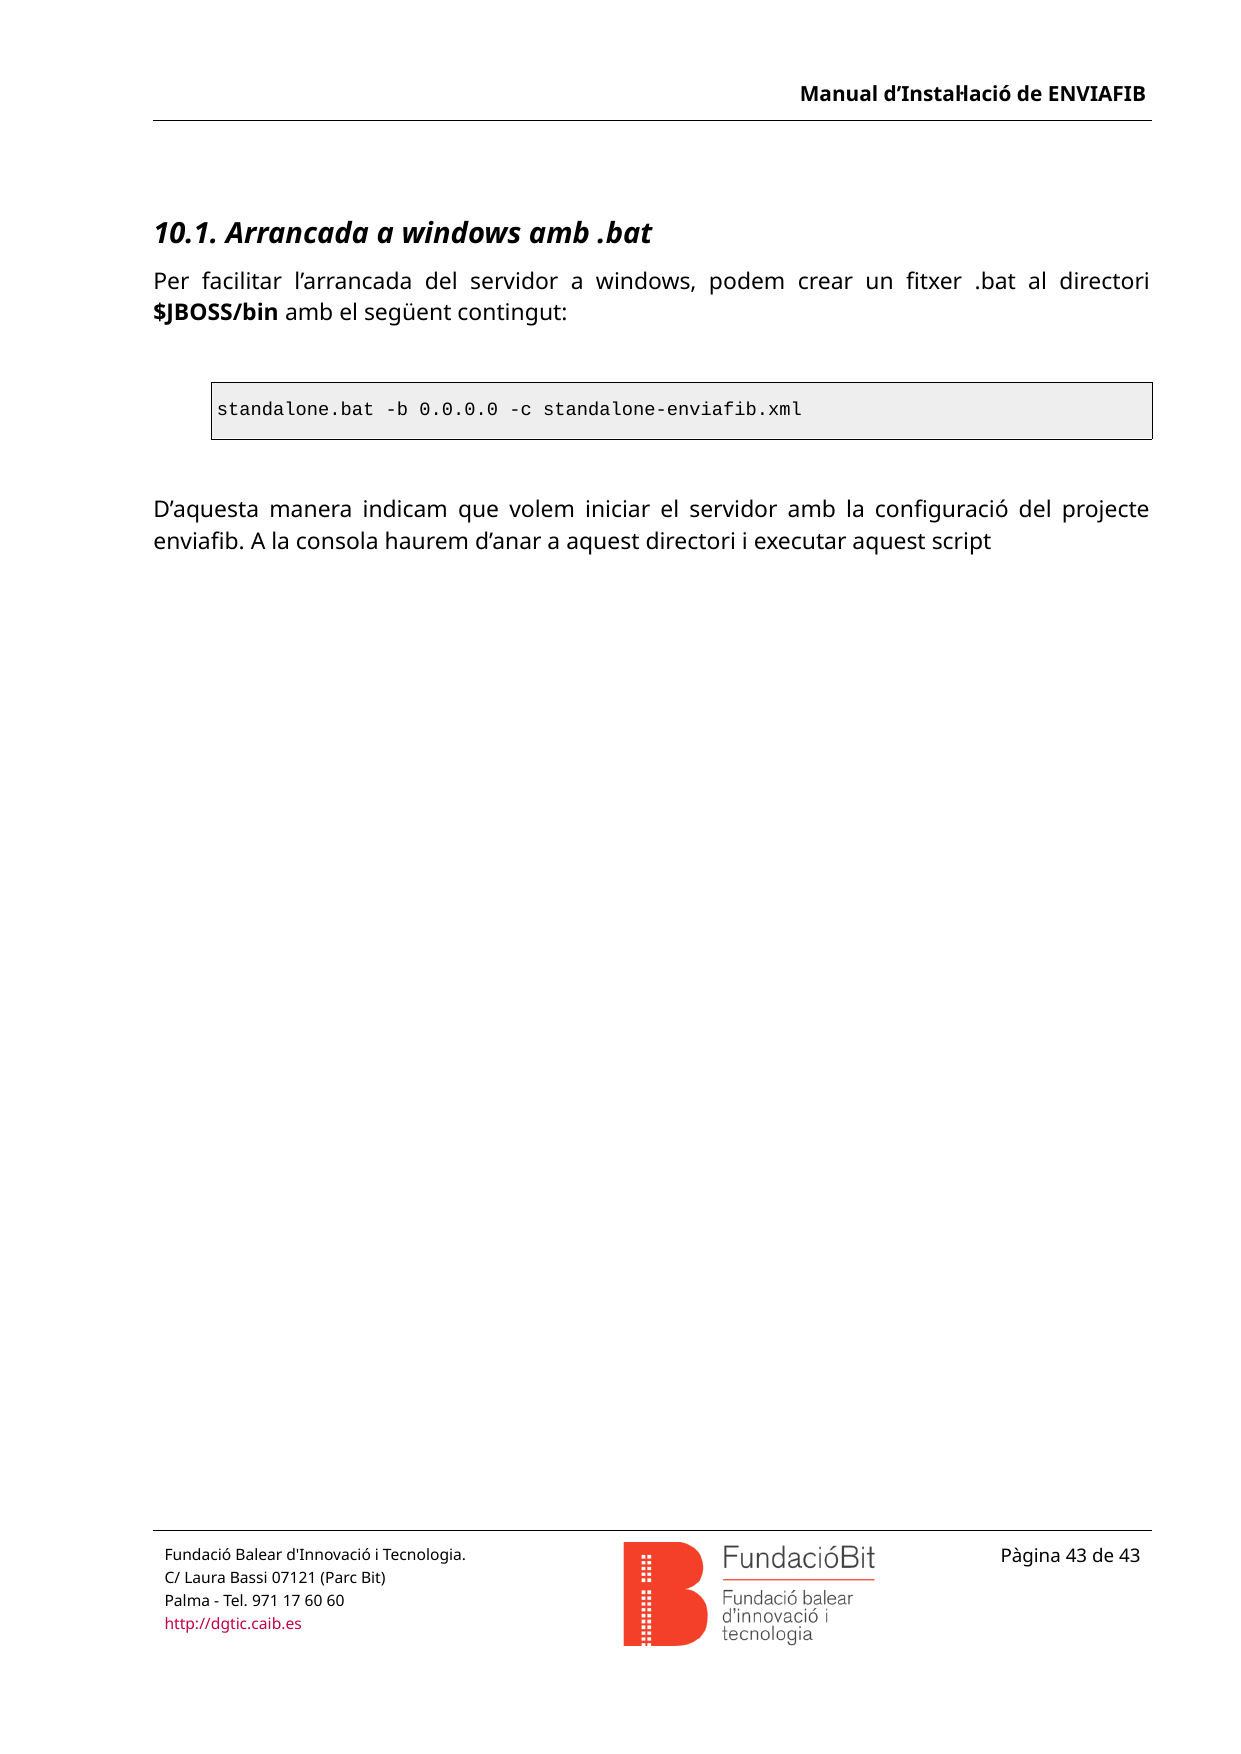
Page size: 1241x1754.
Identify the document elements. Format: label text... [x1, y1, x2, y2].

subtitle Arrancada a windows amb .bat [153, 213, 1152, 252]
picture [623, 1542, 875, 1646]
table_header standalone.bat -b 0.0.0.0 -c standalone-enviafib.xml [212, 383, 1152, 438]
text D’aquesta manera indicam que volem iniciar el servidor amb la configuració del projecte enviafib. A la consola haurem d’anar a aquest directori i executar aquest script [153, 493, 1152, 556]
text Per facilitar l’arrancada del servidor a windows, podem crear un fitxer .bat al directori $JBOSS/bin amb el següent contingut: [153, 265, 1152, 327]
